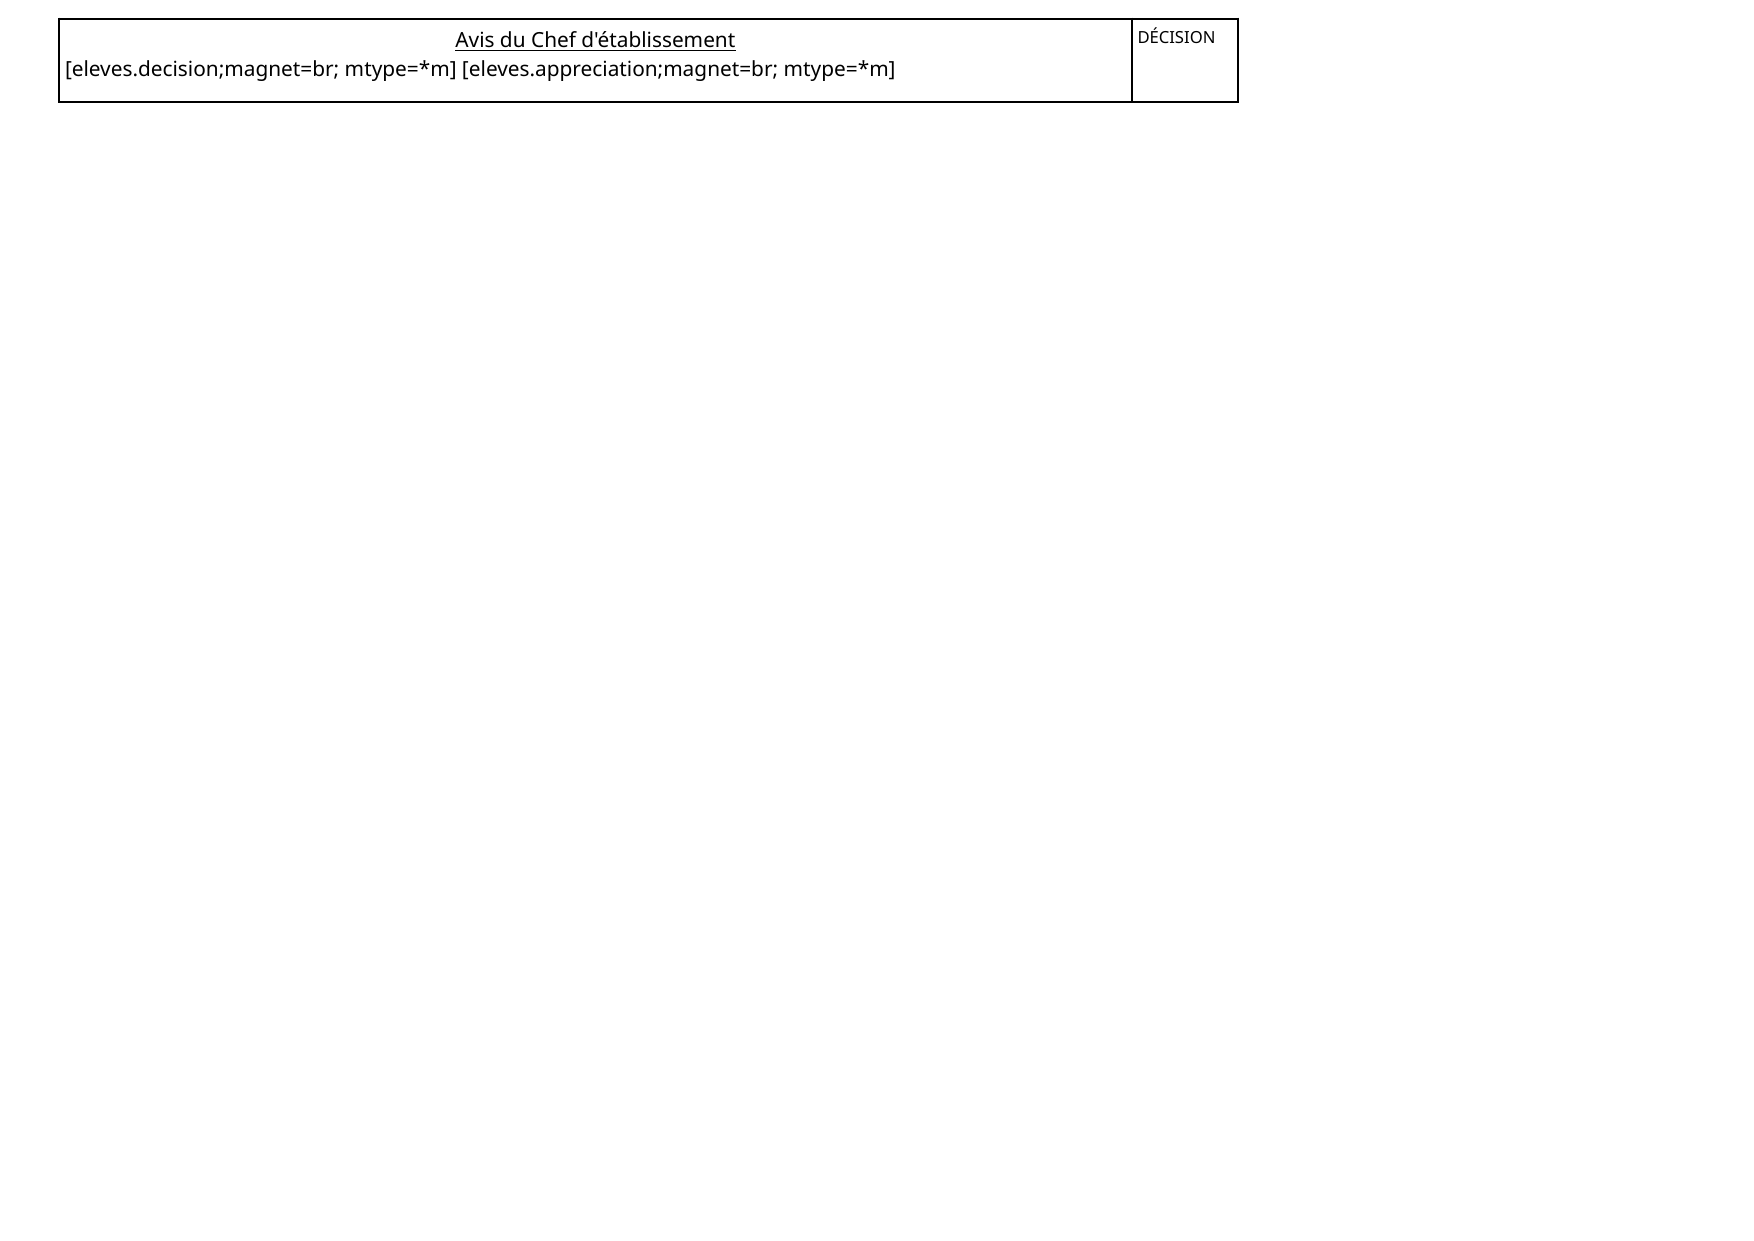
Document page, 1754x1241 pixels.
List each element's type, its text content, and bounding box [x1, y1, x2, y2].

table_cell [1239, 18, 1693, 101]
table_cell DÉCISION [1133, 20, 1237, 101]
table_cell Avis du Chef d'établissement [eleves.decision;magnet=br; mtype=*m] [eleves.appreciation;magnet=br; mtype=*m] [60, 20, 1131, 101]
